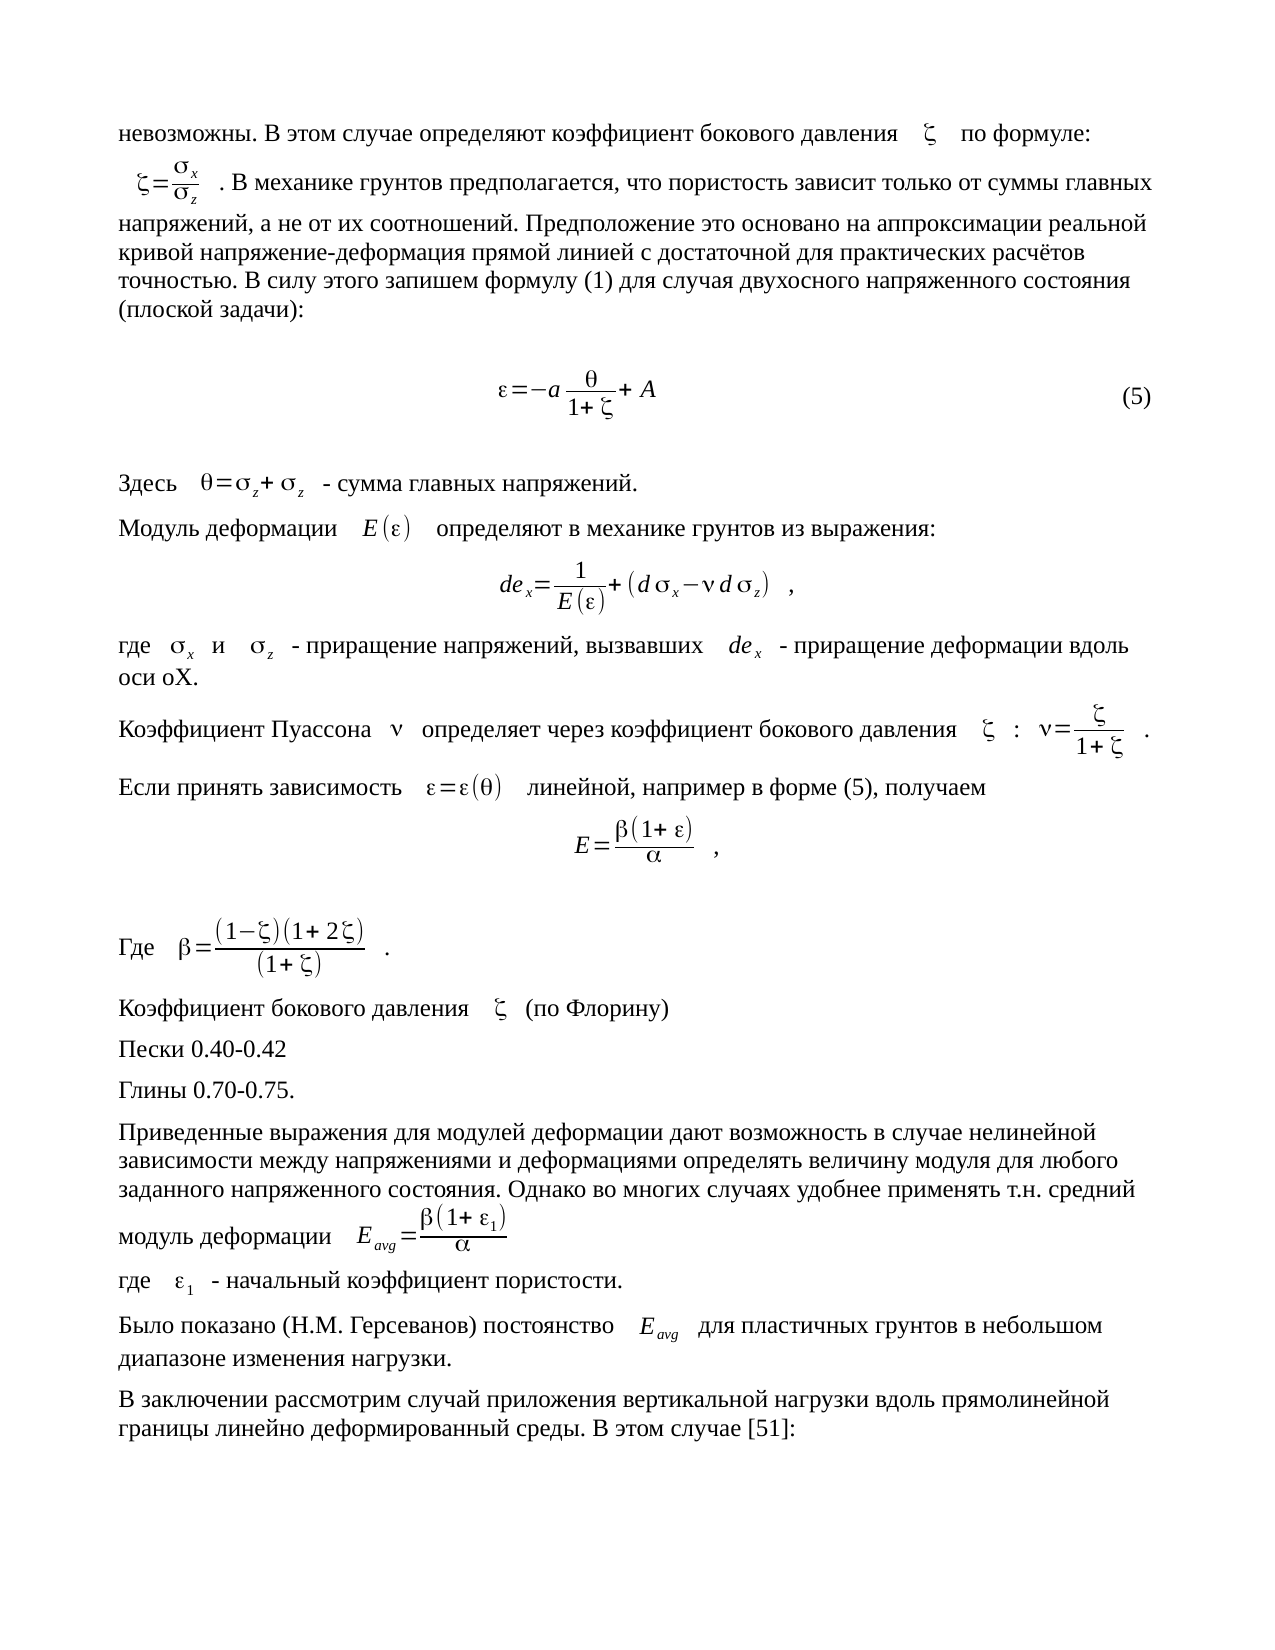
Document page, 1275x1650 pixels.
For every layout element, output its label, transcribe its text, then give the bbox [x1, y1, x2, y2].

text гдеи - приращение напряжений, вызвавших - приращение деформации вдоль оси oX. [118, 630, 1157, 691]
text Здесь - сумма главных напряжений. [118, 468, 1157, 500]
text Коэффициент бокового давления (по Флорину) [118, 993, 1157, 1022]
text Коэффициент Пуассонаопределяет через коэффициент бокового давления :. [118, 703, 1157, 760]
text Если принять зависимость линейной, например в форме (5), получаем [118, 772, 1157, 803]
text В заключении рассмотрим случай приложения вертикальной нагрузки вдоль прямолинейной границы линейно деформированный среды. В этом случае [51]: [118, 1384, 1157, 1442]
text , [118, 815, 1157, 863]
text невозможны. В этом случае определяют коэффициент бокового давления по формуле: [118, 118, 1157, 147]
text где - начальный коэффициент пористости. [118, 1266, 1157, 1298]
table_header (5) [1041, 364, 1157, 439]
text . В механике грунтов предполагается, что пористость зависит только от суммы главных напряжений, а не от их соотношений. Предположение это основано на аппроксимации реальной кривой напряжение-деформация прямой линией с достаточной для практических расчётов точностью. В силу этого запишем формулу (1) для случая двухосного напряженного состояния (плоской задачи): [118, 159, 1157, 323]
text Пески 0.40-0.42 [118, 1034, 1157, 1063]
text , [118, 556, 1157, 617]
text Было показано (Н.М. Герсеванов) постоянство для пластичных грунтов в небольшом диапазоне изменения нагрузки. [118, 1311, 1157, 1372]
text Модуль деформации определяют в механике грунтов из выражения: [118, 513, 1157, 543]
text Глины 0.70-0.75. [118, 1076, 1157, 1104]
table_header [118, 364, 1041, 439]
text Где . [118, 917, 1157, 981]
text Приведенные выражения для модулей деформации дают возможность в случае нелинейной зависимости между напряжениями и деформациями определять величину модуля для любого заданного напряженного состояния. Однако во многих случаях удобнее применять т.н. средний модуль деформации [118, 1117, 1157, 1253]
